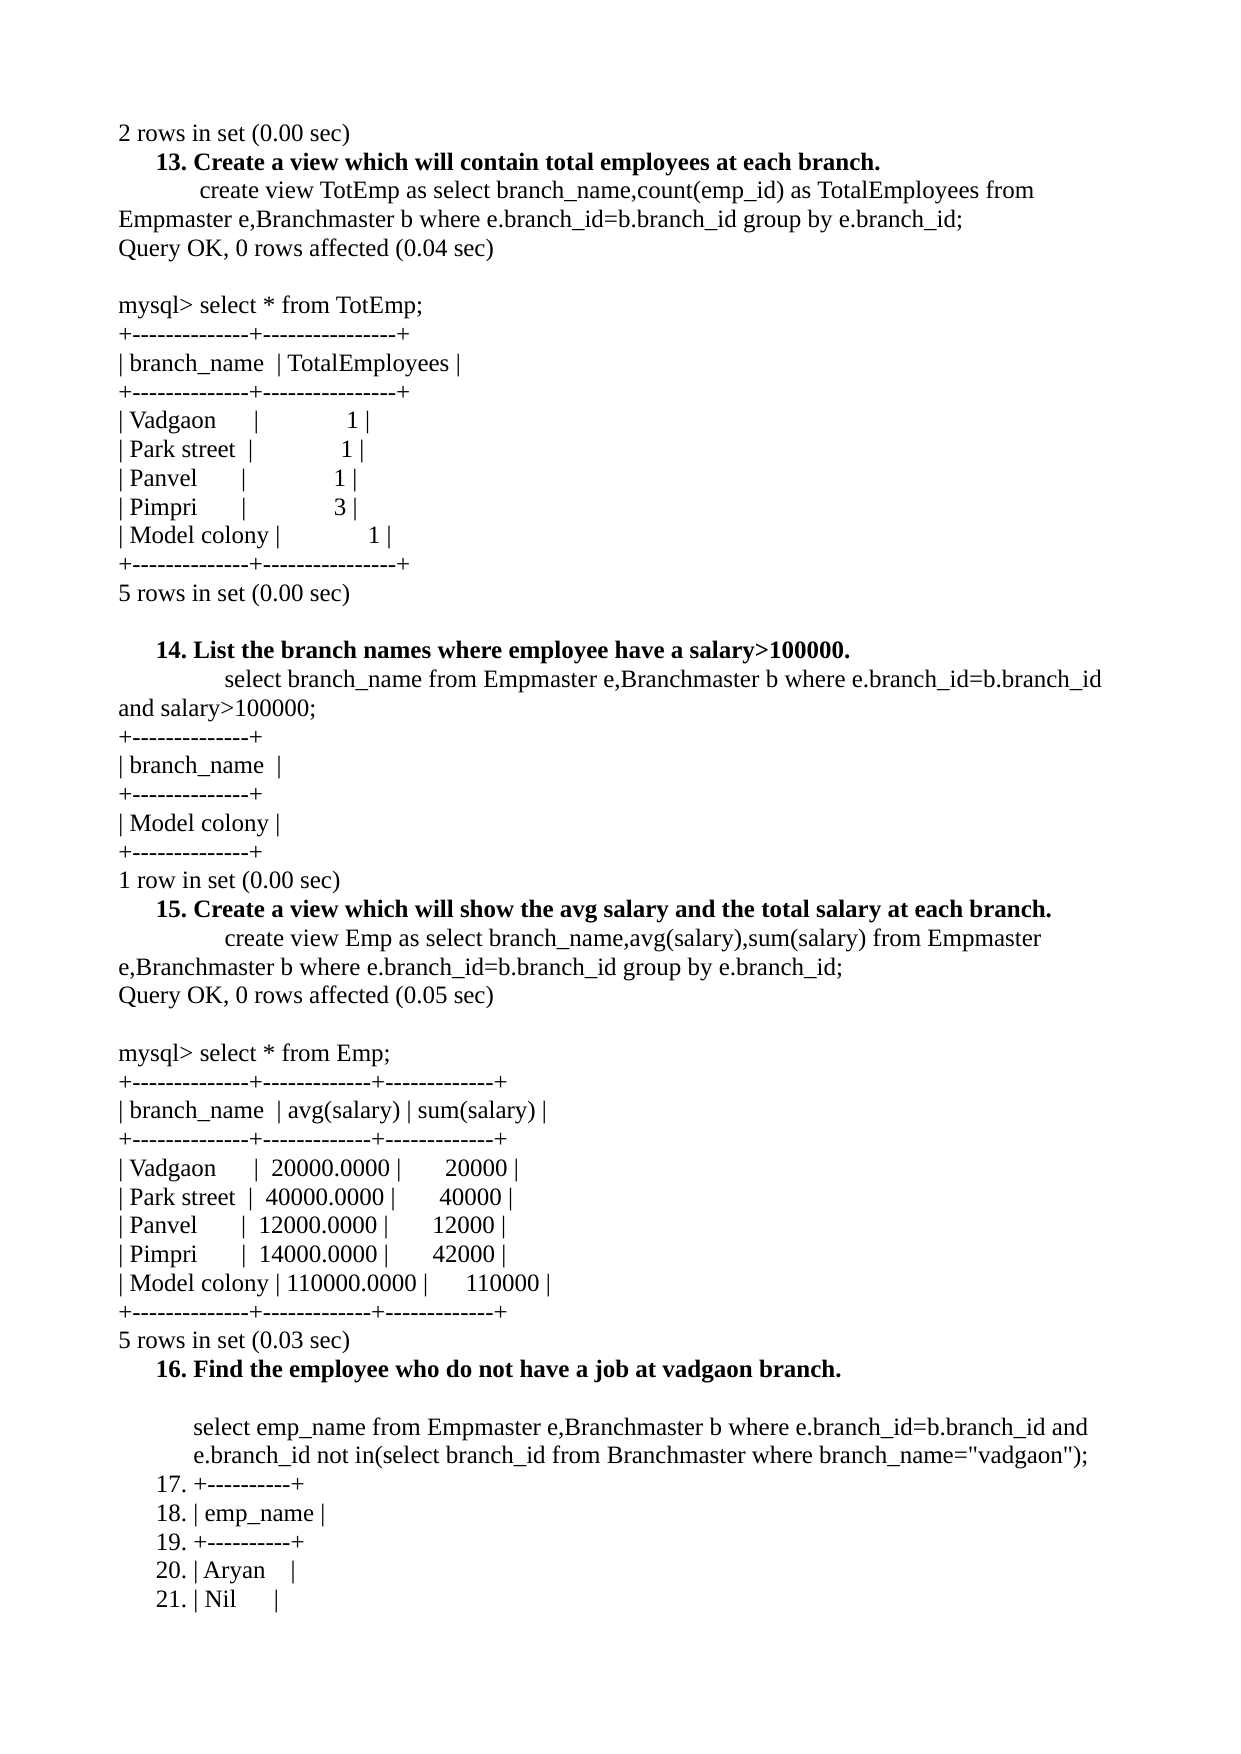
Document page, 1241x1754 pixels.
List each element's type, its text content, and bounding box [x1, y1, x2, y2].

text 5 rows in set (0.00 sec) [118, 578, 1122, 607]
text create view Emp as select branch_name,avg(salary),sum(salary) from Empmaster e,Branchmaster b where e.branch_id=b.branch_id group by e.branch_id; [118, 923, 1122, 981]
text | Park street | 40000.0000 | 40000 | [118, 1182, 1122, 1211]
text | Pimpri | 14000.0000 | 42000 | [118, 1239, 1122, 1268]
text +--------------+-------------+-------------+ [118, 1297, 1122, 1326]
text | branch_name | TotalEmployees | [118, 348, 1122, 377]
text | branch_name | [118, 751, 1122, 779]
text +--------------+-------------+-------------+ [118, 1124, 1122, 1153]
text +--------------+----------------+ [118, 549, 1122, 578]
text 5 rows in set (0.03 sec) [118, 1326, 1122, 1354]
text | Vadgaon | 1 | [118, 406, 1122, 434]
list Create a view which will show the avg salary and the total salary at each branch. [156, 894, 1122, 923]
text mysql> select * from TotEmp; [118, 291, 1122, 319]
text | branch_name | avg(salary) | sum(salary) | [118, 1096, 1122, 1124]
list +----------+ [156, 1527, 1122, 1556]
text | Panvel | 1 | [118, 463, 1122, 492]
text | Vadgaon | 20000.0000 | 20000 | [118, 1153, 1122, 1182]
list | emp_name | [156, 1498, 1122, 1527]
text mysql> select * from Emp; [118, 1038, 1122, 1067]
text | Pimpri | 3 | [118, 492, 1122, 521]
text +--------------+-------------+-------------+ [118, 1067, 1122, 1096]
list List the branch names where employee have a salary>100000. [156, 636, 1122, 664]
text | Model colony | [118, 808, 1122, 837]
text Query OK, 0 rows affected (0.04 sec) [118, 233, 1122, 262]
text 1 row in set (0.00 sec) [118, 866, 1122, 894]
list | Aryan | [156, 1556, 1122, 1584]
text +--------------+ [118, 779, 1122, 808]
list +----------+ [156, 1469, 1122, 1498]
text | Model colony | 1 | [118, 521, 1122, 549]
list | Nil | [156, 1584, 1122, 1613]
text Query OK, 0 rows affected (0.05 sec) [118, 981, 1122, 1009]
text | Panvel | 12000.0000 | 12000 | [118, 1211, 1122, 1239]
list Find the employee who do not have a job at vadgaon branch. [156, 1354, 1122, 1383]
text select branch_name from Empmaster e,Branchmaster b where e.branch_id=b.branch_id and salary>100000; [118, 664, 1122, 722]
text +--------------+ [118, 837, 1122, 866]
text create view TotEmp as select branch_name,count(emp_id) as TotalEmployees from Empmaster e,Branchmaster b where e.branch_id=b.branch_id group by e.branch_id; [118, 176, 1122, 233]
list Create a view which will contain total employees at each branch. [156, 147, 1122, 176]
list select emp_name from Empmaster e,Branchmaster b where e.branch_id=b.branch_id and e.branch_id not in(select branch_id from Branchmaster where branch_name="vadgaon"); [156, 1412, 1122, 1469]
text 2 rows in set (0.00 sec) [118, 118, 1122, 147]
text +--------------+----------------+ [118, 377, 1122, 406]
text | Park street | 1 | [118, 434, 1122, 463]
text | Model colony | 110000.0000 | 110000 | [118, 1268, 1122, 1297]
text +--------------+ [118, 722, 1122, 751]
text +--------------+----------------+ [118, 319, 1122, 348]
